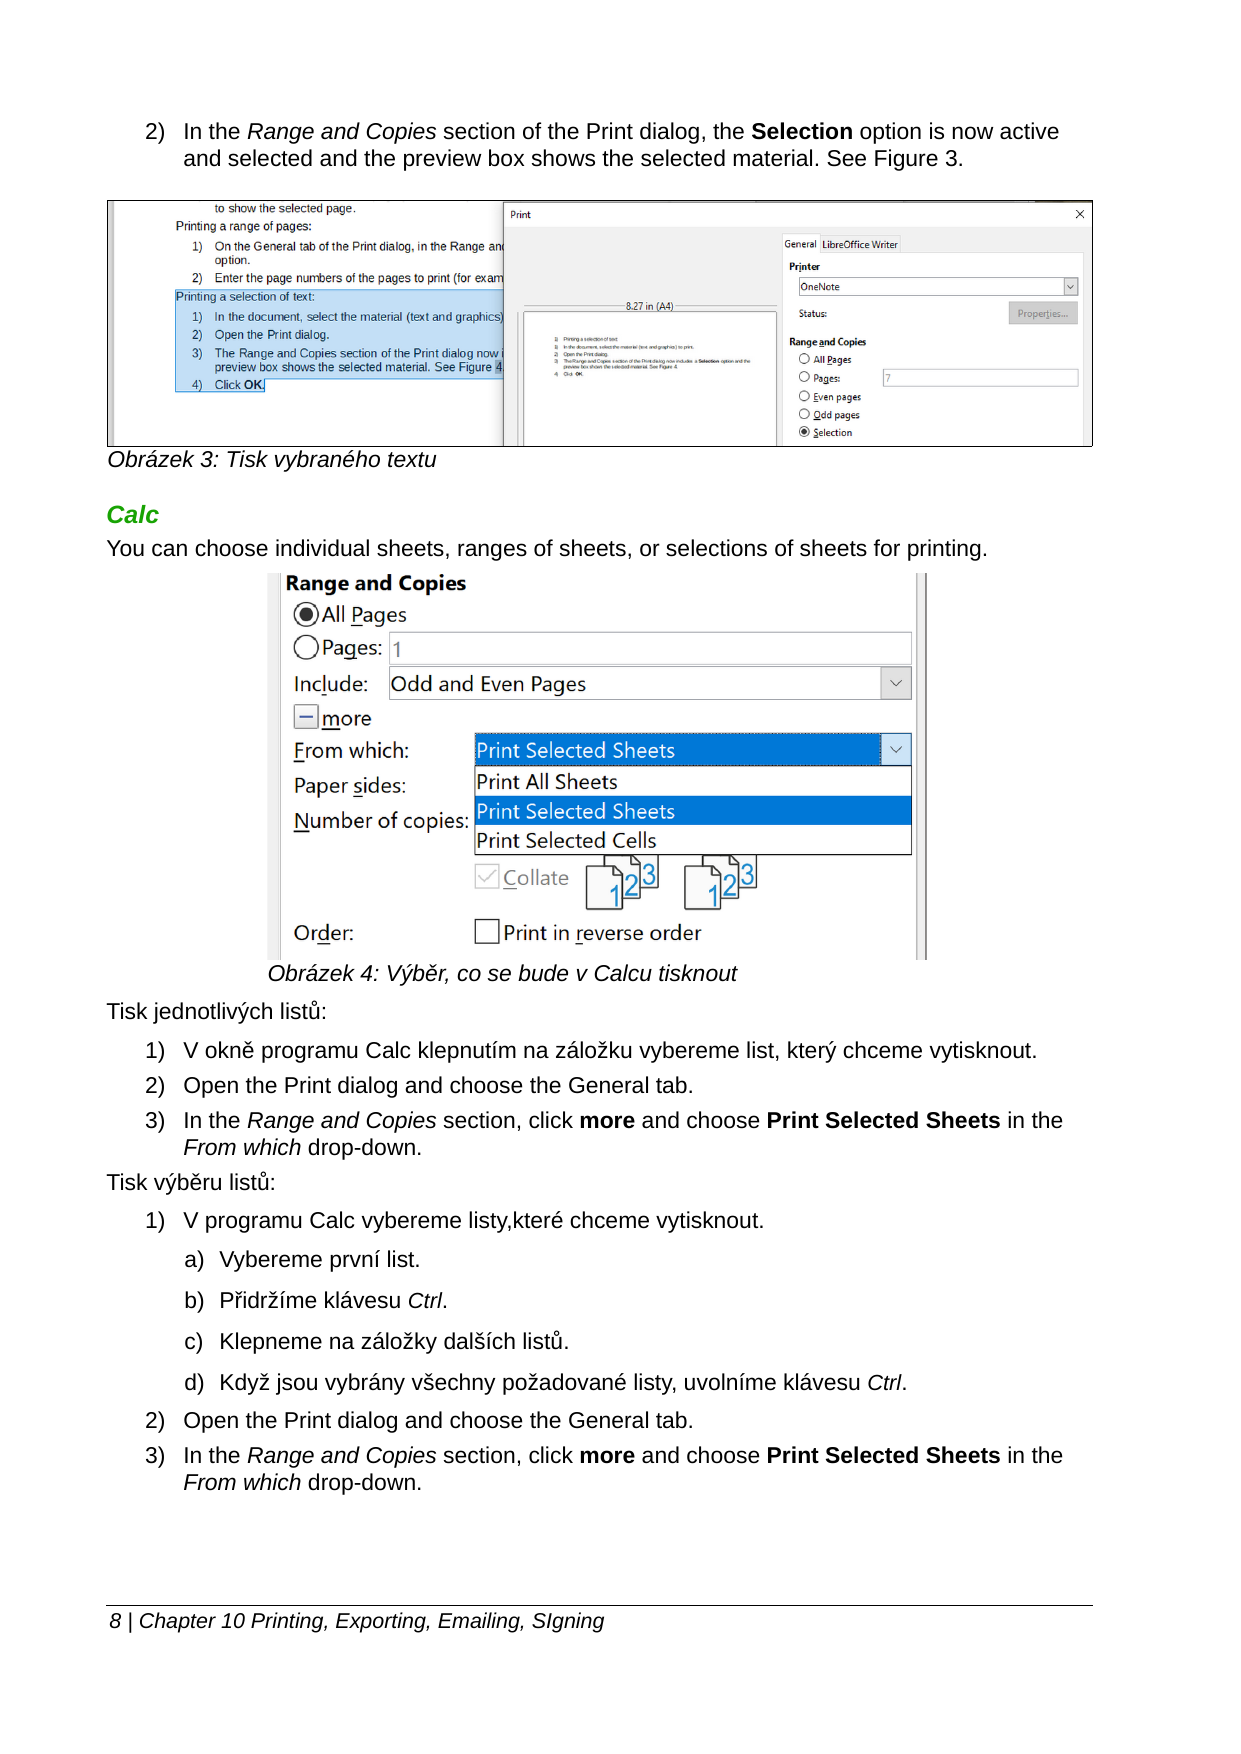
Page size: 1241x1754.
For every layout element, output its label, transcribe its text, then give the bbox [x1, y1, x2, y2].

list V okně programu Calc klepnutím na záložku vybereme list, který chceme vytisknout. [165, 1037, 1093, 1063]
list In the Range and Copies section, click more and choose Print Selected Sheets in the From which drop-down. [165, 1107, 1093, 1160]
picture [108, 201, 1092, 446]
list V programu Calc vybereme listy,které chceme vytisknout. [165, 1207, 1093, 1234]
picture [267, 573, 932, 960]
list Tisk jednotlivých listů: [106, 998, 1093, 1024]
text Obrázek 4: Výběr, co se bude v Calcu tisknout [267, 960, 932, 986]
list Open the Print dialog and choose the General tab. [165, 1407, 1093, 1433]
list Přidržíme klávesu Ctrl. [181, 1284, 1093, 1316]
list Vybereme první list. [181, 1243, 1093, 1275]
list Tisk výběru listů: [106, 1169, 1093, 1195]
list Když jsou vybrány všechny požadované listy, uvolníme klávesu Ctrl. [181, 1366, 1093, 1398]
subtitle Calc [106, 500, 1093, 529]
text Obrázek 3: Tisk vybraného textu [107, 447, 1092, 473]
text You can choose individual sheets, ranges of sheets, or selections of sheets for printing. [106, 535, 1093, 561]
list Open the Print dialog and choose the General tab. [165, 1072, 1093, 1098]
list In the Range and Copies section, click more and choose Print Selected Sheets in the From which drop-down. [165, 1442, 1093, 1495]
list Klepneme na záložky dalších listů. [181, 1325, 1093, 1357]
list In the Range and Copies section of the Print dialog, the Selection option is now active and selected and the preview box shows the selected material. See Figure 3. [165, 118, 1093, 171]
